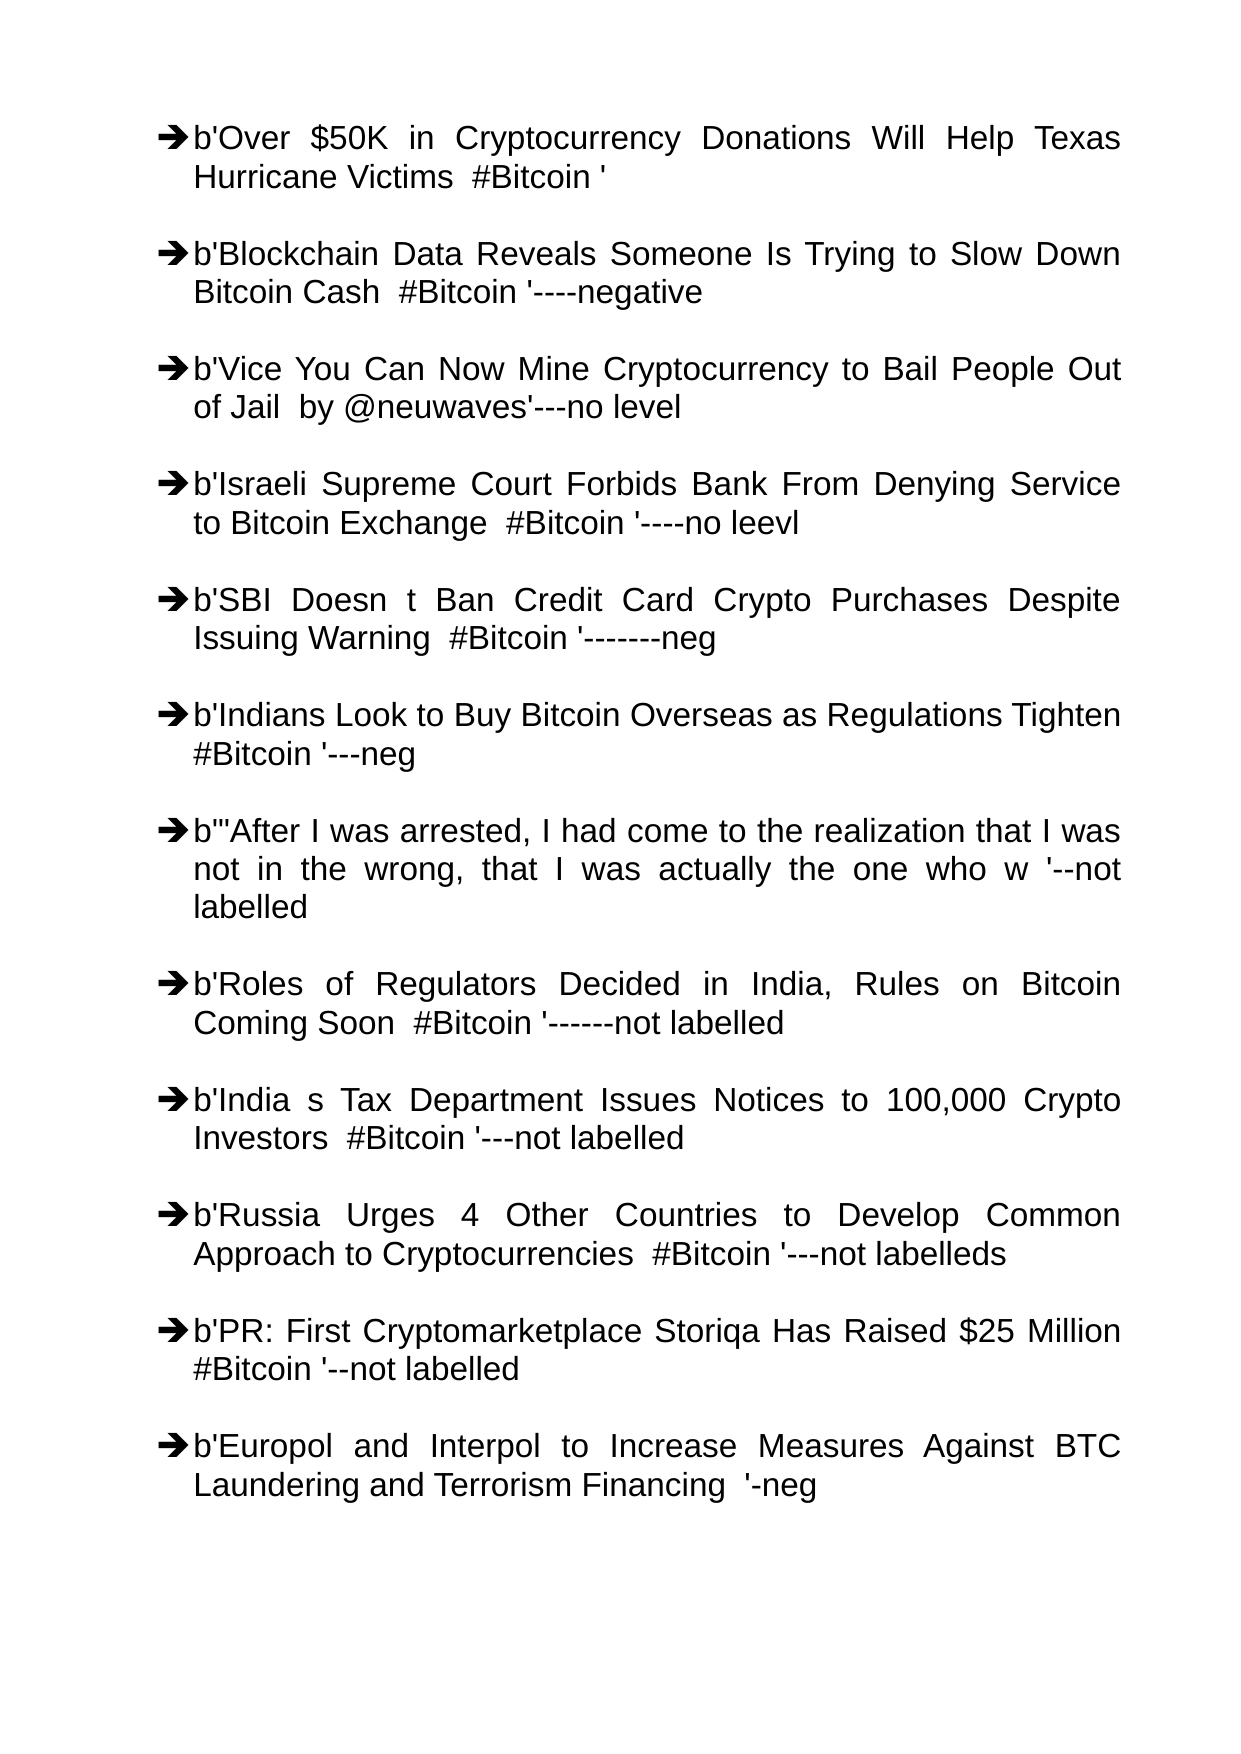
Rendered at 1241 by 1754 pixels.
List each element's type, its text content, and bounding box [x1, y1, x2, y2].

list b'"After I was arrested, I had come to the realization that I was not in the wrong, that I was actually the one who w '--not labelled [156, 811, 1122, 926]
list b'Roles of Regulators Decided in India, Rules on Bitcoin Coming Soon #Bitcoin '------not labelled [156, 964, 1122, 1041]
list b'Blockchain Data Reveals Someone Is Trying to Slow Down Bitcoin Cash #Bitcoin '----negative [156, 233, 1122, 311]
list b'Europol and Interpol to Increase Measures Against BTC Laundering and Terrorism Financing '-neg [156, 1426, 1122, 1503]
list b'SBI Doesn t Ban Credit Card Crypto Purchases Despite Issuing Warning #Bitcoin '-------neg [156, 580, 1122, 657]
list b'India s Tax Department Issues Notices to 100,000 Crypto Investors #Bitcoin '---not labelled [156, 1080, 1122, 1157]
list b'PR: First Cryptomarketplace Storiqa Has Raised $25 Million #Bitcoin '--not labelled [156, 1311, 1122, 1388]
list b'Russia Urges 4 Other Countries to Develop Common Approach to Cryptocurrencies #Bitcoin '---not labelleds [156, 1195, 1122, 1272]
list b'Vice You Can Now Mine Cryptocurrency to Bail People Out of Jail by @neuwaves'---no level [156, 349, 1122, 426]
list b'Over $50K in Cryptocurrency Donations Will Help Texas Hurricane Victims #Bitcoin ' [156, 118, 1122, 195]
list b'Indians Look to Buy Bitcoin Overseas as Regulations Tighten #Bitcoin '---neg [156, 695, 1122, 772]
list b'Israeli Supreme Court Forbids Bank From Denying Service to Bitcoin Exchange #Bitcoin '----no leevl [156, 464, 1122, 541]
